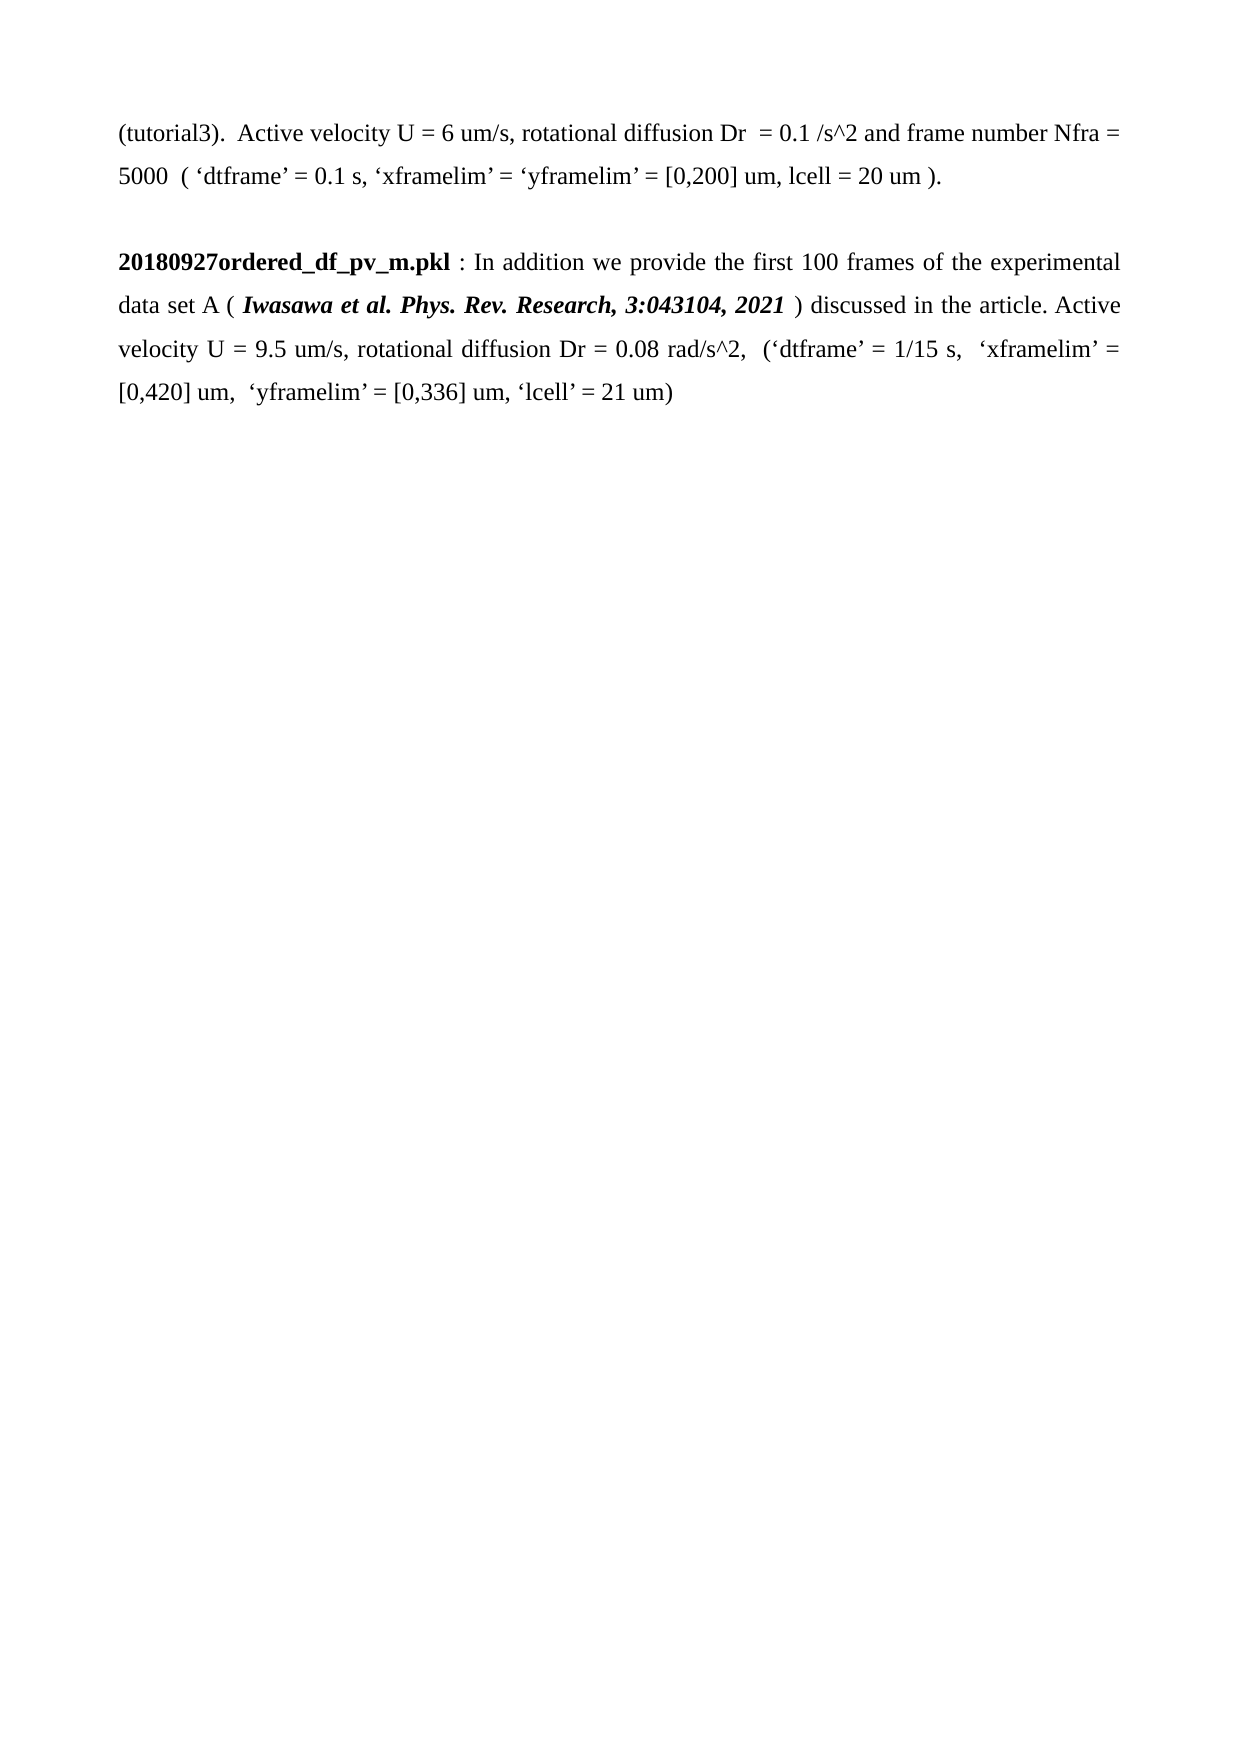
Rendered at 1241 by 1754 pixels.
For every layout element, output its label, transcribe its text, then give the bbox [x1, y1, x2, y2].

text 20180927ordered_df_pv_m.pkl : In addition we provide the first 100 frames of the experimental data set A ( Iwasawa et al. Phys. Rev. Research, 3:043104, 2021 ) discussed in the article. Active velocity U = 9.5 um/s, rotational diffusion Dr = 0.08 rad/s^2, (‘dtframe’ = 1/15 s, ‘xframelim’ = [0,420] um, ‘yframelim’ = [0,336] um, ‘lcell’ = 21 um) [118, 247, 1122, 406]
text (tutorial3). Active velocity U = 6 um/s, rotational diffusion Dr = 0.1 /s^2 and frame number Nfra = 5000 ( ‘dtframe’ = 0.1 s, ‘xframelim’ = ‘yframelim’ = [0,200] um, lcell = 20 um ). [118, 118, 1122, 190]
